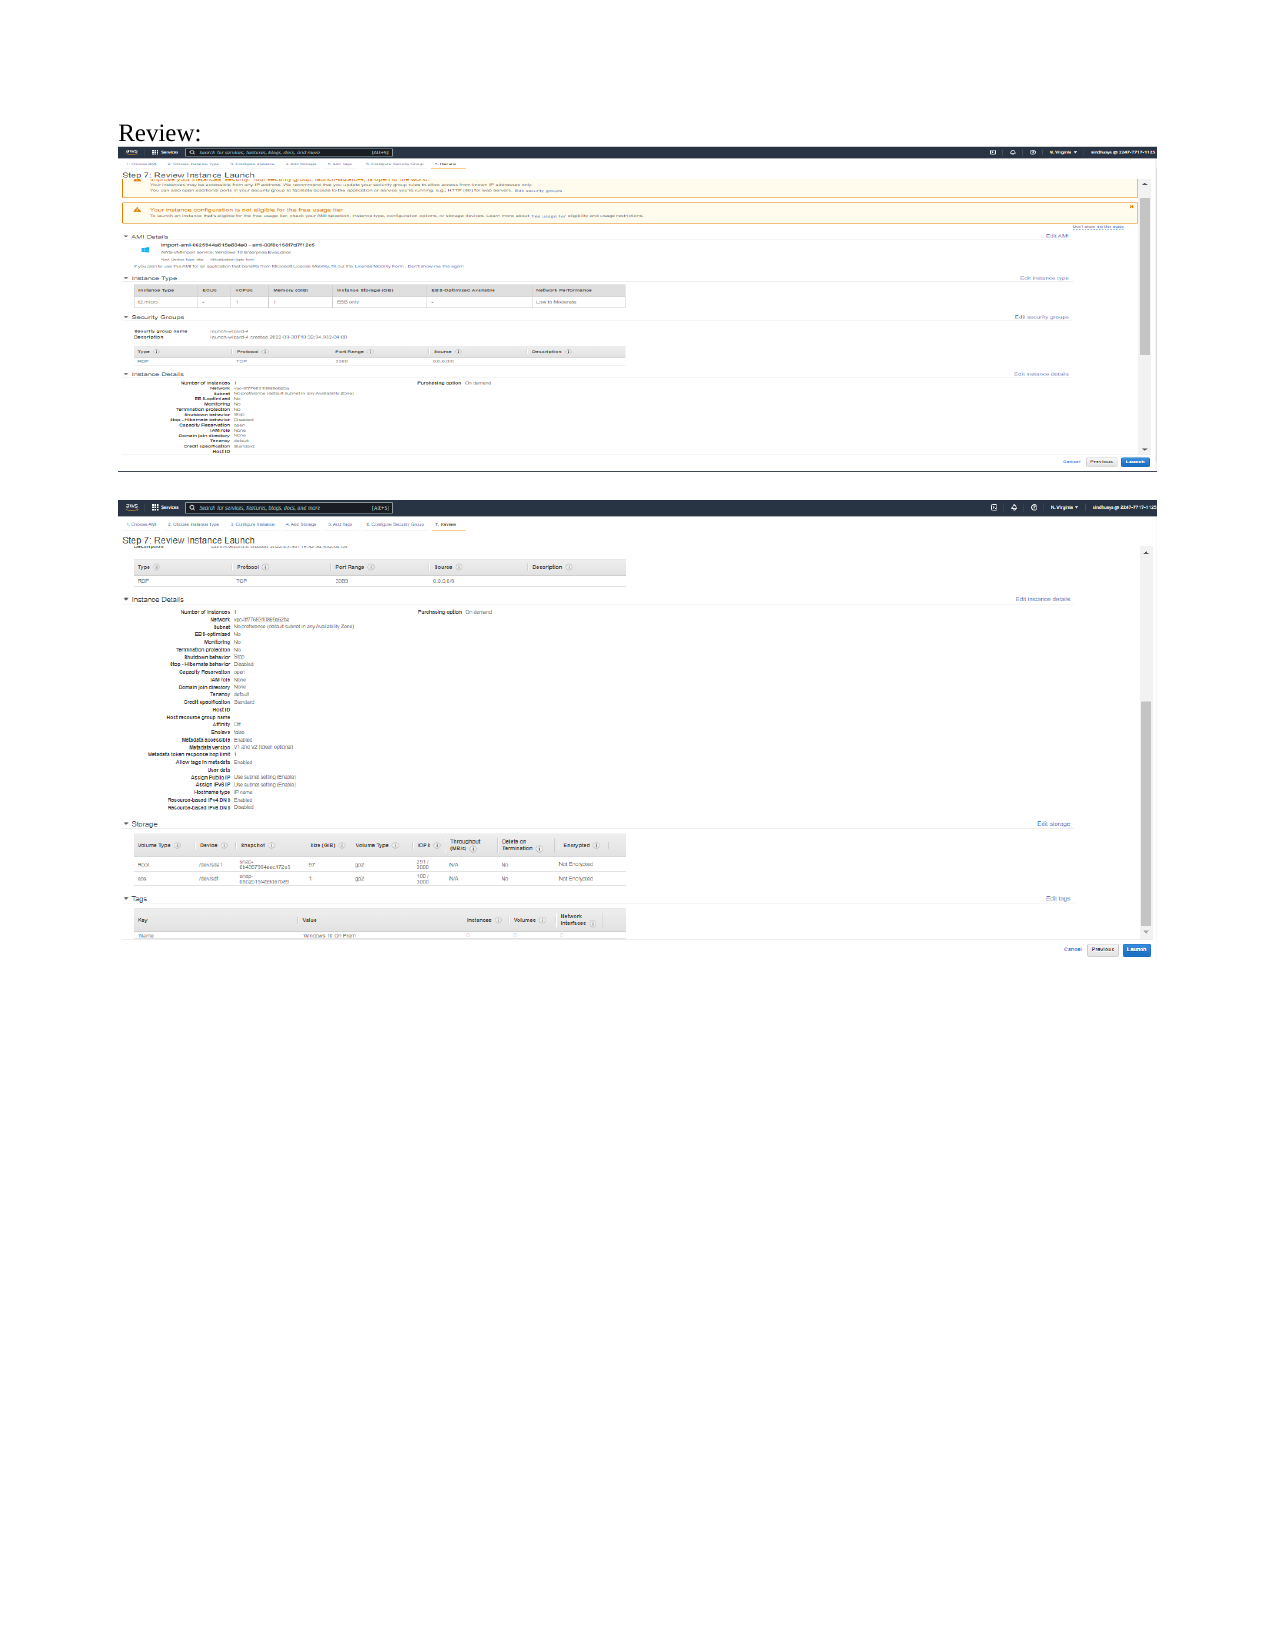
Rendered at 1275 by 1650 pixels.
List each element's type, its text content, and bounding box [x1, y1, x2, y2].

text Review: [118, 118, 1157, 146]
picture [118, 146, 1157, 472]
picture [118, 500, 1157, 961]
